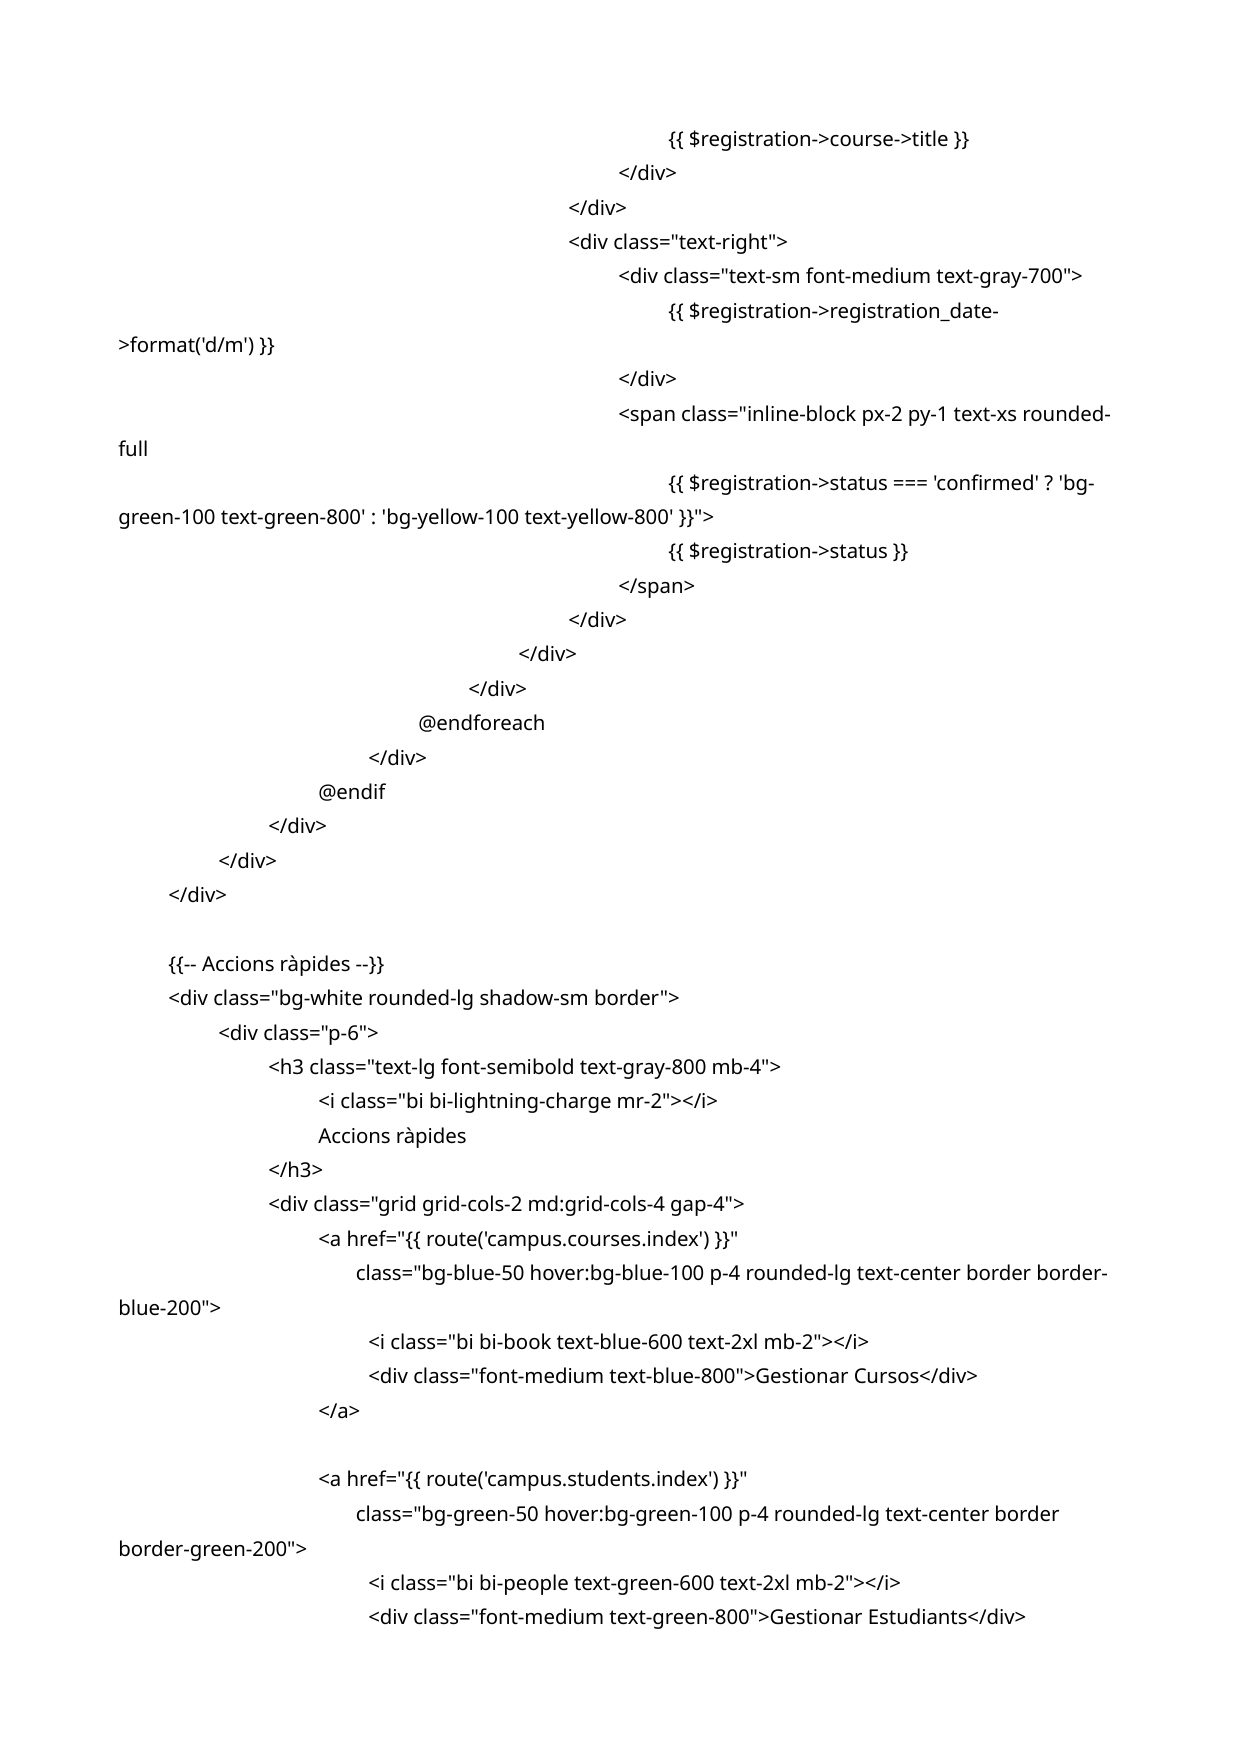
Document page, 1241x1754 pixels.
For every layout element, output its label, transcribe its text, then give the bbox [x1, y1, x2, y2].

text {{ $registration->course->title }} [118, 118, 1122, 152]
text </div> [118, 840, 1122, 874]
text </div> [118, 634, 1122, 668]
text @endif [118, 771, 1122, 806]
text class="bg-green-50 hover:bg-green-100 p-4 rounded-lg text-center border border-green-200"> [118, 1493, 1122, 1562]
text Accions ràpides [118, 1115, 1122, 1149]
text </div> [118, 806, 1122, 840]
text </div> [118, 359, 1122, 393]
text <a href="{{ route('campus.courses.index') }}" [118, 1218, 1122, 1252]
text </h3> [118, 1149, 1122, 1184]
text <span class="inline-block px-2 py-1 text-xs rounded-full [118, 393, 1122, 462]
text <div class="font-medium text-blue-800">Gestionar Cursos</div> [118, 1356, 1122, 1390]
text </div> [118, 737, 1122, 771]
text </span> [118, 565, 1122, 599]
text <i class="bi bi-book text-blue-600 text-2xl mb-2"></i> [118, 1321, 1122, 1356]
text </div> [118, 874, 1122, 909]
text <i class="bi bi-people text-green-600 text-2xl mb-2"></i> [118, 1562, 1122, 1596]
text {{ $registration->status }} [118, 531, 1122, 565]
text <div class="bg-white rounded-lg shadow-sm border"> [118, 977, 1122, 1012]
text <div class="grid grid-cols-2 md:grid-cols-4 gap-4"> [118, 1184, 1122, 1218]
text {{ $registration->status === 'confirmed' ? 'bg-green-100 text-green-800' : 'bg-yellow-100 text-yellow-800' }}"> [118, 462, 1122, 531]
text </a> [118, 1390, 1122, 1424]
text <div class="p-6"> [118, 1012, 1122, 1046]
text </div> [118, 599, 1122, 634]
text </div> [118, 668, 1122, 702]
text @endforeach [118, 702, 1122, 737]
text <h3 class="text-lg font-semibold text-gray-800 mb-4"> [118, 1046, 1122, 1081]
text <div class="font-medium text-green-800">Gestionar Estudiants</div> [118, 1596, 1122, 1631]
text <div class="text-right"> [118, 221, 1122, 256]
text </div> [118, 152, 1122, 187]
text {{ $registration->registration_date->format('d/m') }} [118, 290, 1122, 359]
text {{-- Accions ràpides --}} [118, 943, 1122, 977]
text class="bg-blue-50 hover:bg-blue-100 p-4 rounded-lg text-center border border-blue-200"> [118, 1252, 1122, 1321]
text <i class="bi bi-lightning-charge mr-2"></i> [118, 1081, 1122, 1115]
text <div class="text-sm font-medium text-gray-700"> [118, 256, 1122, 290]
text <a href="{{ route('campus.students.index') }}" [118, 1459, 1122, 1493]
text </div> [118, 187, 1122, 221]
